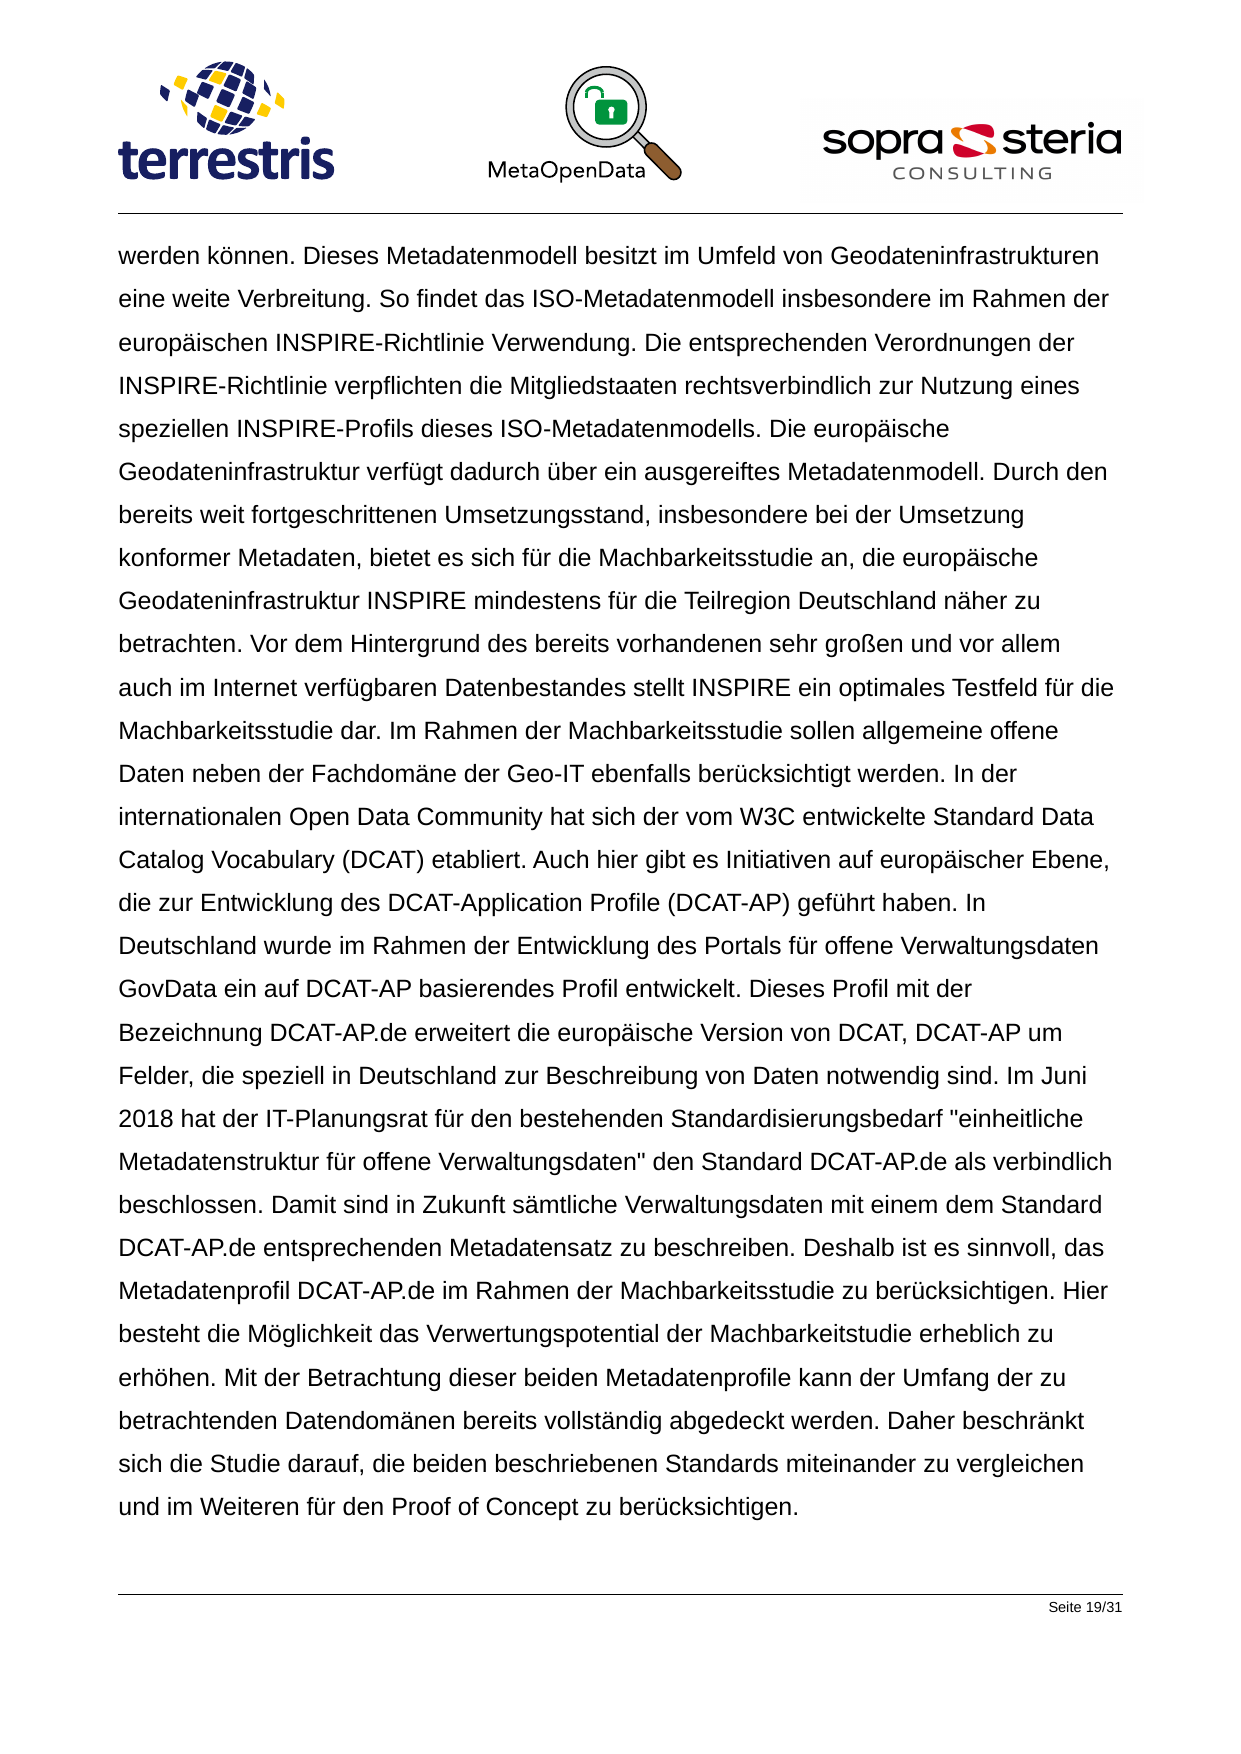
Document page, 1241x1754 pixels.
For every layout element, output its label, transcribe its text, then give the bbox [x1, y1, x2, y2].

text werden können. Dieses Metadatenmodell besitzt im Umfeld von Geodateninfrastrukturen eine weite Verbreitung. So findet das ISO-Metadatenmodell insbesondere im Rahmen der europäischen INSPIRE-Richtlinie Verwendung. Die entsprechenden Verordnungen der INSPIRE-Richtlinie verpflichten die Mitgliedstaaten rechtsverbindlich zur Nutzung eines speziellen INSPIRE-Profils dieses ISO-Metadatenmodells. Die europäische Geodateninfrastruktur verfügt dadurch über ein ausgereiftes Metadatenmodell. Durch den bereits weit fortgeschrittenen Umsetzungsstand, insbesondere bei der Umsetzung konformer Metadaten, bietet es sich für die Machbarkeitsstudie an, die europäische Geodateninfrastruktur INSPIRE mindestens für die Teilregion Deutschland näher zu betrachten. Vor dem Hintergrund des bereits vorhandenen sehr großen und vor allem auch im Internet verfügbaren Datenbestandes stellt INSPIRE ein optimales Testfeld für die Machbarkeitsstudie dar. Im Rahmen der Machbarkeitsstudie sollen allgemeine offene Daten neben der Fachdomäne der Geo-IT ebenfalls berücksichtigt werden. In der internationalen Open Data Community hat sich der vom W3C entwickelte Standard Data Catalog Vocabulary (DCAT) etabliert. Auch hier gibt es Initiativen auf europäischer Ebene, die zur Entwicklung des DCAT-Application Profile (DCAT-AP) geführt haben. In Deutschland wurde im Rahmen der Entwicklung des Portals für offene Verwaltungsdaten GovData ein auf DCAT-AP basierendes Profil entwickelt. Dieses Profil mit der Bezeichnung DCAT-AP.de erweitert die europäische Version von DCAT, DCAT-AP um Felder, die speziell in Deutschland zur Beschreibung von Daten notwendig sind. Im Juni 2018 hat der IT-Planungsrat für den bestehenden Standardisierungsbedarf "einheitliche Metadatenstruktur für offene Verwaltungsdaten" den Standard DCAT-AP.de als verbindlich beschlossen. Damit sind in Zukunft sämtliche Verwaltungsdaten mit einem dem Standard DCAT-AP.de entsprechenden Metadatensatz zu beschreiben. Deshalb ist es sinnvoll, das Metadatenprofil DCAT-AP.de im Rahmen der Machbarkeitsstudie zu berücksichtigen. Hier besteht die Möglichkeit das Verwertungspotential der Machbarkeitstudie erheblich zu erhöhen. Mit der Betrachtung dieser beiden Metadatenprofile kann der Umfang der zu betrachtenden Datendomänen bereits vollständig abgedeckt werden. Daher beschränkt sich die Studie darauf, die beiden beschriebenen Standards miteinander zu vergleichen und im Weiteren für den Proof of Concept zu berücksichtigen. [118, 241, 1122, 1521]
picture [800, 98, 1144, 203]
